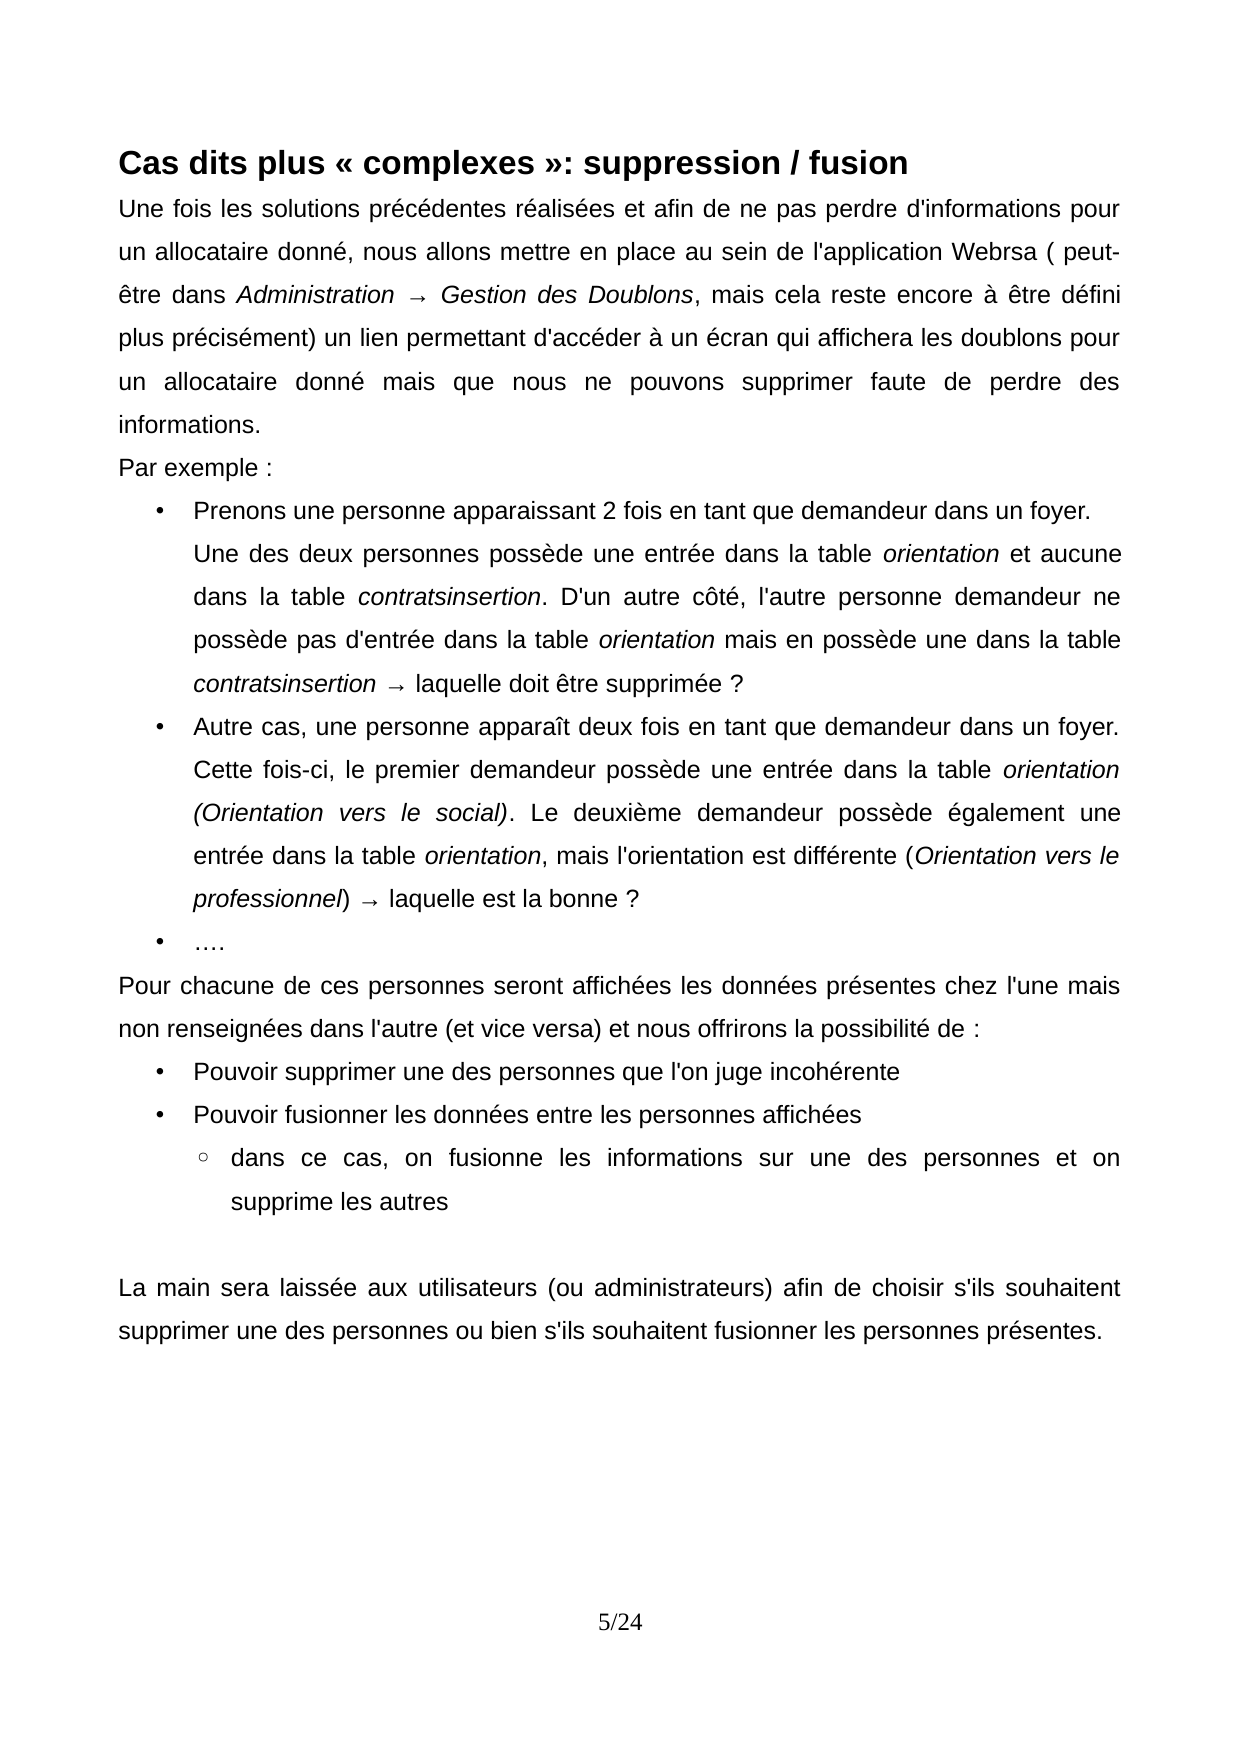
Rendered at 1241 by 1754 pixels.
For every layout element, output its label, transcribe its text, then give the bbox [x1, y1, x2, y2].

list Autre cas, une personne apparaît deux fois en tant que demandeur dans un foyer. Cette fois-ci, le premier demandeur possède une entrée dans la table orientation (Orientation vers le social). Le deuxième demandeur possède également une entrée dans la table orientation, mais l'orientation est différente (Orientation vers le professionnel) → laquelle est la bonne ? [156, 712, 1122, 913]
list …. [156, 927, 1122, 956]
subtitle Cas dits plus « complexes »: suppression / fusion [118, 143, 1122, 182]
list Pouvoir fusionner les données entre les personnes affichées [156, 1100, 1122, 1129]
list dans ce cas, on fusionne les informations sur une des personnes et on supprime les autres [193, 1143, 1122, 1215]
list Pouvoir supprimer une des personnes que l'on juge incohérente [156, 1057, 1122, 1086]
list Une des deux personnes possède une entrée dans la table orientation et aucune dans la table contratsinsertion. D'un autre côté, l'autre personne demandeur ne possède pas d'entrée dans la table orientation mais en possède une dans la table contratsinsertion → laquelle doit être supprimée ? [156, 539, 1122, 697]
list Prenons une personne apparaissant 2 fois en tant que demandeur dans un foyer. [156, 496, 1122, 525]
text Par exemple : [118, 453, 1122, 482]
text Une fois les solutions précédentes réalisées et afin de ne pas perdre d'informations pour un allocataire donné, nous allons mettre en place au sein de l'application Webrsa ( peut-être dans Administration → Gestion des Doublons, mais cela reste encore à être défini plus précisément) un lien permettant d'accéder à un écran qui affichera les doublons pour un allocataire donné mais que nous ne pouvons supprimer faute de perdre des informations. [118, 194, 1122, 438]
text La main sera laissée aux utilisateurs (ou administrateurs) afin de choisir s'ils souhaitent supprimer une des personnes ou bien s'ils souhaitent fusionner les personnes présentes. [118, 1273, 1122, 1345]
text Pour chacune de ces personnes seront affichées les données présentes chez l'une mais non renseignées dans l'autre (et vice versa) et nous offrirons la possibilité de : [118, 971, 1122, 1042]
